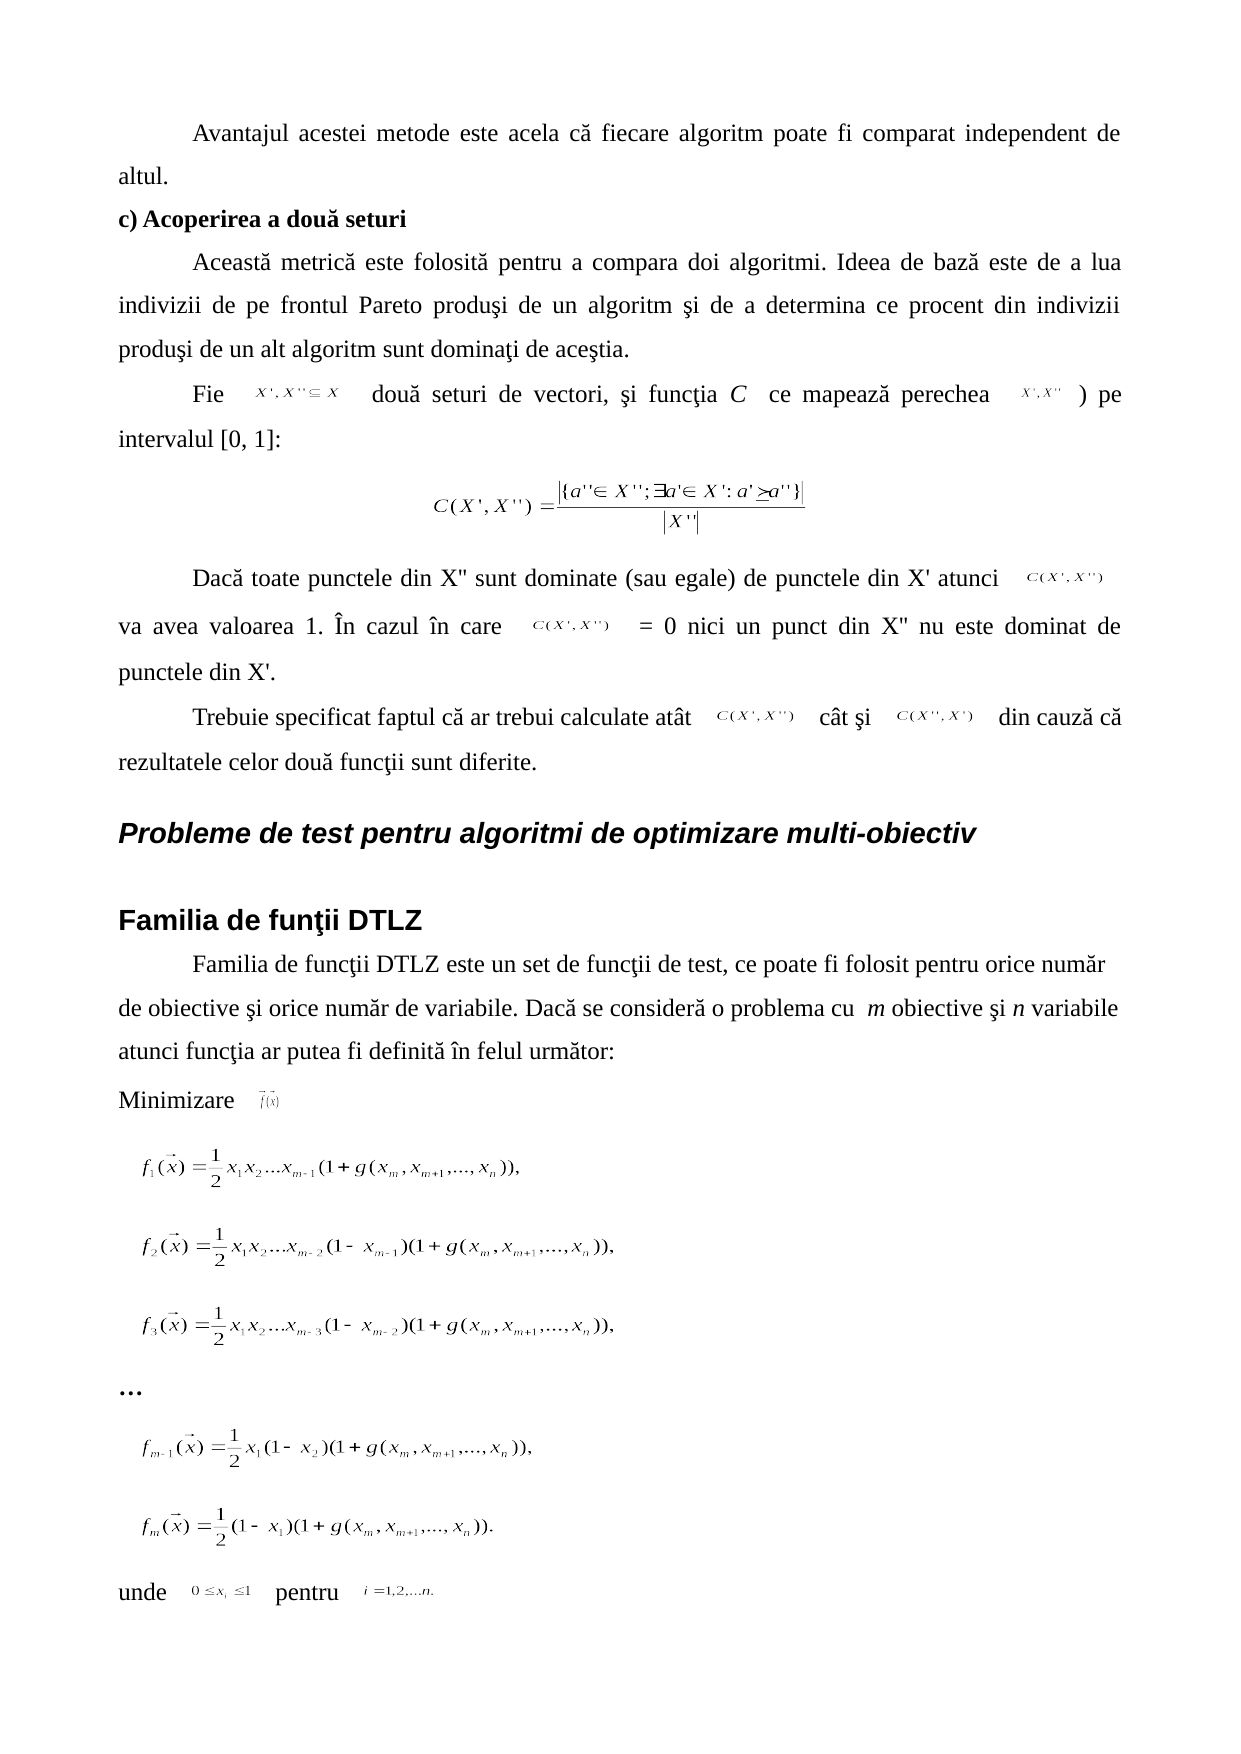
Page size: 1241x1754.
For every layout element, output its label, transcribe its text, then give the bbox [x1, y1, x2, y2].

text Fie două seturi de vectori, şi funcţia C ce mapează perechea ) pe intervalul [0, 1]: [118, 377, 1122, 453]
text Trebuie specificat faptul că ar trebui calculate atât cât şi din cauză că rezultatele celor două funcţii sunt diferite. [118, 700, 1122, 776]
text unde pentru [118, 1573, 1122, 1610]
subtitle Probleme de test pentru algoritmi de optimizare multi-obiectiv [118, 816, 1122, 849]
subtitle Familia de funţii DTLZ [118, 903, 1122, 937]
text Această metrică este folosită pentru a compara doi algoritmi. Ideea de bază este de a lua indivizii de pe frontul Pareto produşi de un algoritm şi de a determina ce procent din indivizii produşi de un alt algoritm sunt dominaţi de aceştia. [118, 247, 1122, 362]
text Minimizare [118, 1079, 1122, 1121]
text c) Acoperirea a două seturi [118, 204, 1122, 233]
text Avantajul acestei metode este acela că fiecare algoritm poate fi comparat independent de altul. [118, 118, 1122, 190]
text Familia de funcţii DTLZ este un set de funcţii de test, ce poate fi folosit pentru orice număr de obiective şi orice număr de variabile. Dacă se consideră o problema cu m obiective şi n variabile atunci funcţia ar putea fi definită în felul următor: [118, 949, 1122, 1064]
text … [118, 1372, 1122, 1401]
text Dacă toate punctele din X'' sunt dominate (sau egale) de punctele din X' atunci va avea valoarea 1. În cazul în care = 0 nici un punct din X'' nu este dominat de punctele din X'. [118, 561, 1122, 685]
